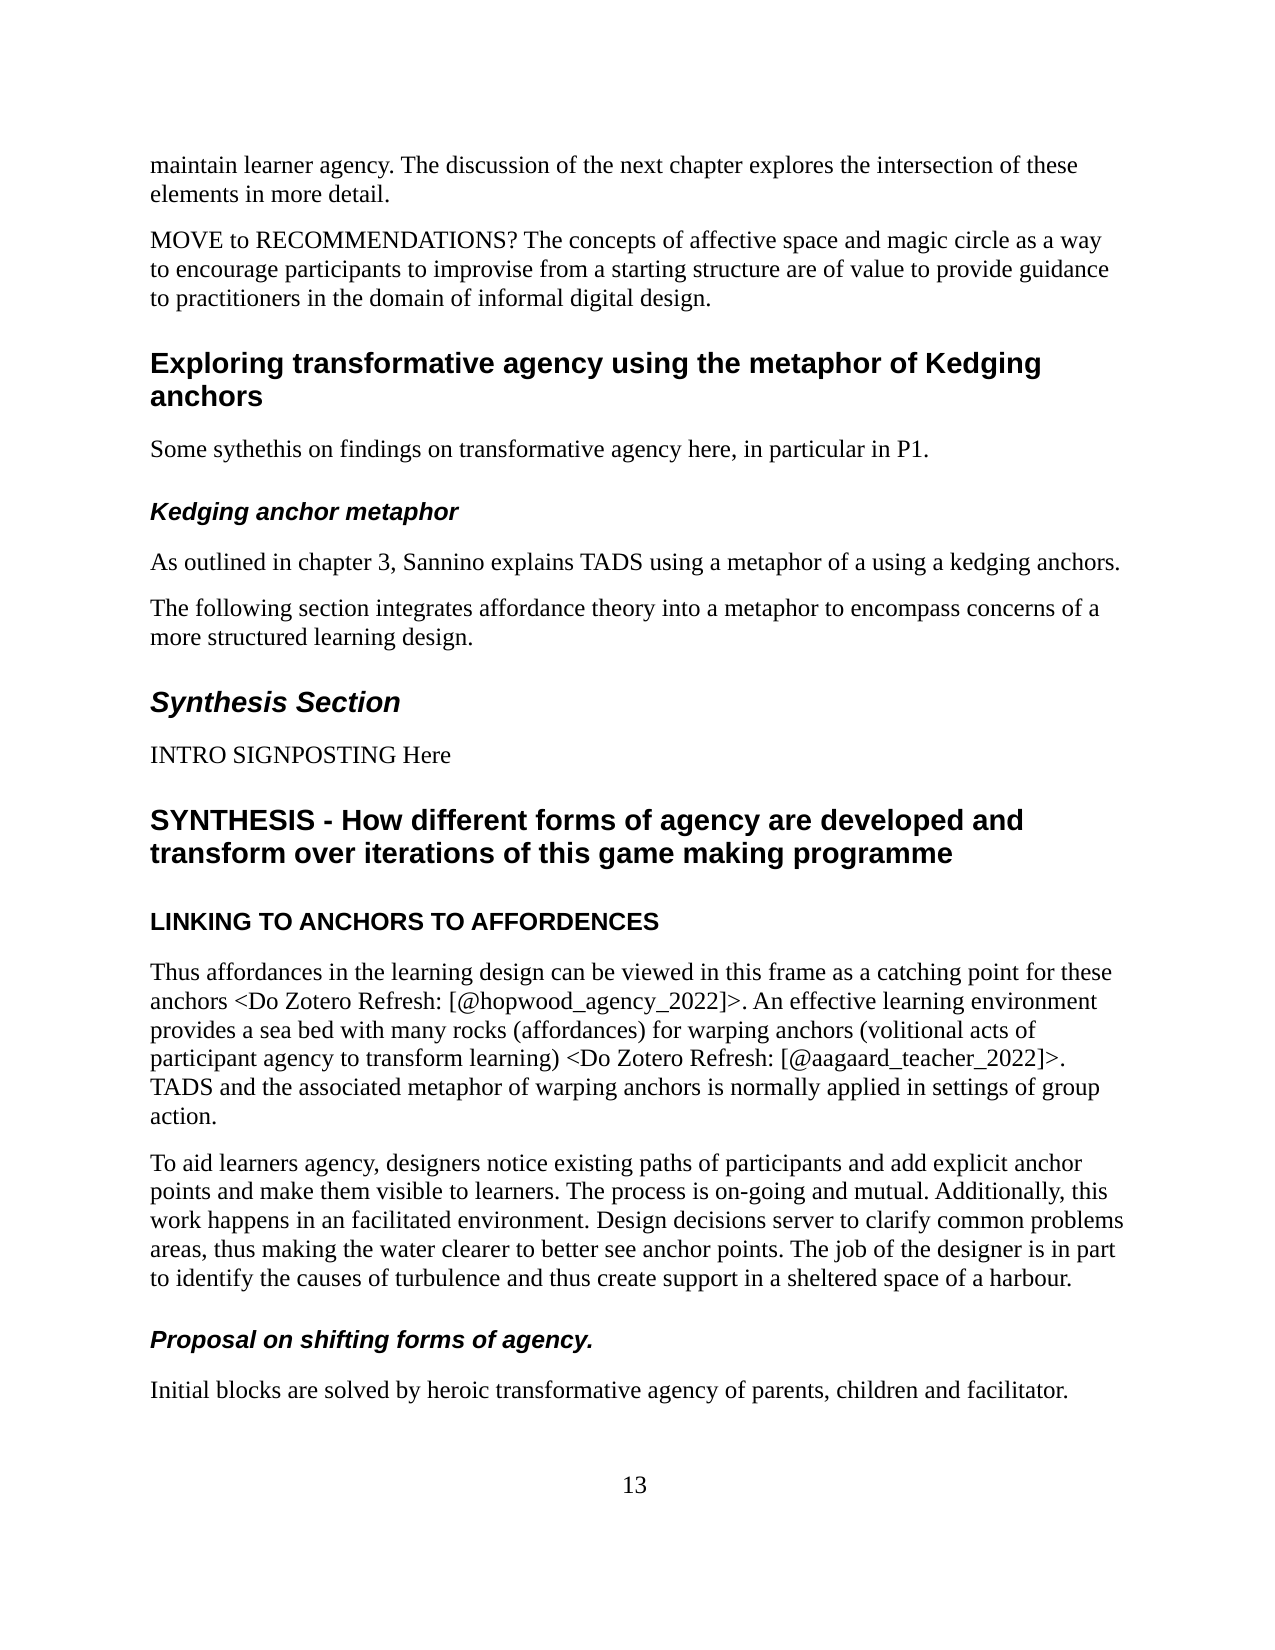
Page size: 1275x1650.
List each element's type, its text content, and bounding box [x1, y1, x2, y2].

subtitle SYNTHESIS - How different forms of agency are developed and transform over iterations of this game making programme [150, 803, 1125, 870]
subtitle Exploring transformative agency using the metaphor of Kedging anchors [150, 346, 1125, 413]
text INTRO SIGNPOSTING Here [150, 740, 1125, 769]
text To aid learners agency, designers notice existing paths of participants and add explicit anchor points and make them visible to learners. The process is on-going and mutual. Additionally, this work happens in an facilitated environment. Design decisions server to clarify common problems areas, thus making the water clearer to better see anchor points. The job of the designer is in part to identify the causes of turbulence and thus create support in a sheltered space of a harbour. [150, 1148, 1125, 1291]
text As outlined in chapter 3, Sannino explains TADS using a metaphor of a using a kedging anchors. [150, 547, 1125, 576]
subtitle LINKING TO ANCHORS TO AFFORDENCES [150, 907, 1125, 936]
text Initial blocks are solved by heroic transformative agency of parents, children and facilitator. [150, 1375, 1125, 1404]
text The following section integrates affordance theory into a metaphor to encompass concerns of a more structured learning design. [150, 593, 1125, 651]
text MOVE to RECOMMENDATIONS? The concepts of affective space and magic circle as a way to encourage participants to improvise from a starting structure are of value to provide guidance to practitioners in the domain of informal digital design. [150, 225, 1125, 312]
subtitle Kedging anchor metaphor [150, 497, 1125, 525]
subtitle Synthesis Section [150, 685, 1125, 718]
text Some sythethis on findings on transformative agency here, in particular in P1. [150, 434, 1125, 463]
text maintain learner agency. The discussion of the next chapter explores the intersection of these elements in more detail. [150, 150, 1125, 207]
subtitle Proposal on shifting forms of agency. [150, 1325, 1125, 1354]
text Thus affordances in the learning design can be viewed in this frame as a catching point for these anchors <Do Zotero Refresh: [@hopwood_agency_2022]>. An effective learning environment provides a sea bed with many rocks (affordances) for warping anchors (volitional acts of participant agency to transform learning) <Do Zotero Refresh: [@aagaard_teacher_2022]>. TADS and the associated metaphor of warping anchors is normally applied in settings of group action. [150, 957, 1125, 1130]
